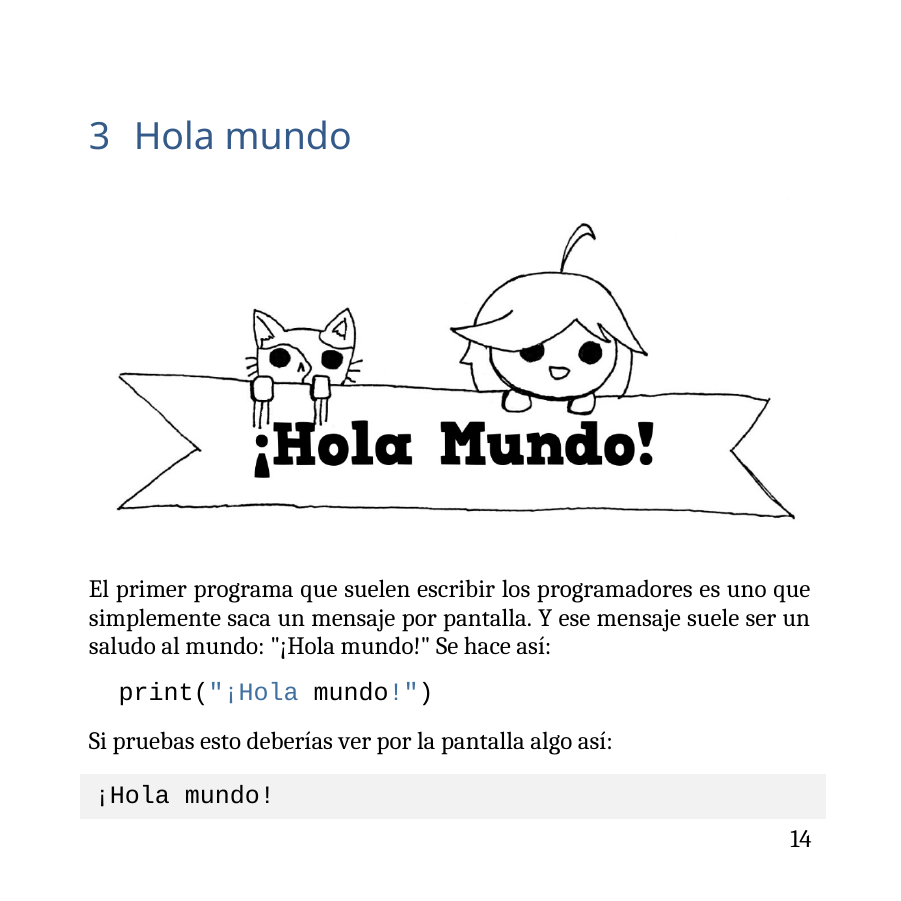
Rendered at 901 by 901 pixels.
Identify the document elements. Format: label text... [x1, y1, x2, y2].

picture [88, 178, 812, 556]
subtitle Hola mundo [89, 109, 811, 160]
text El primer programa que suelen escribir los programadores es uno que simplemente saca un mensaje por pantalla. Y ese mensaje suele ser un saludo al mundo: "¡Hola mundo!" Se hace así: [89, 575, 811, 661]
text Si pruebas esto deberías ver por la pantalla algo así: [89, 727, 811, 756]
text print("¡Hola mundo!") [118, 680, 811, 708]
text ¡Hola mundo! [86, 781, 820, 813]
